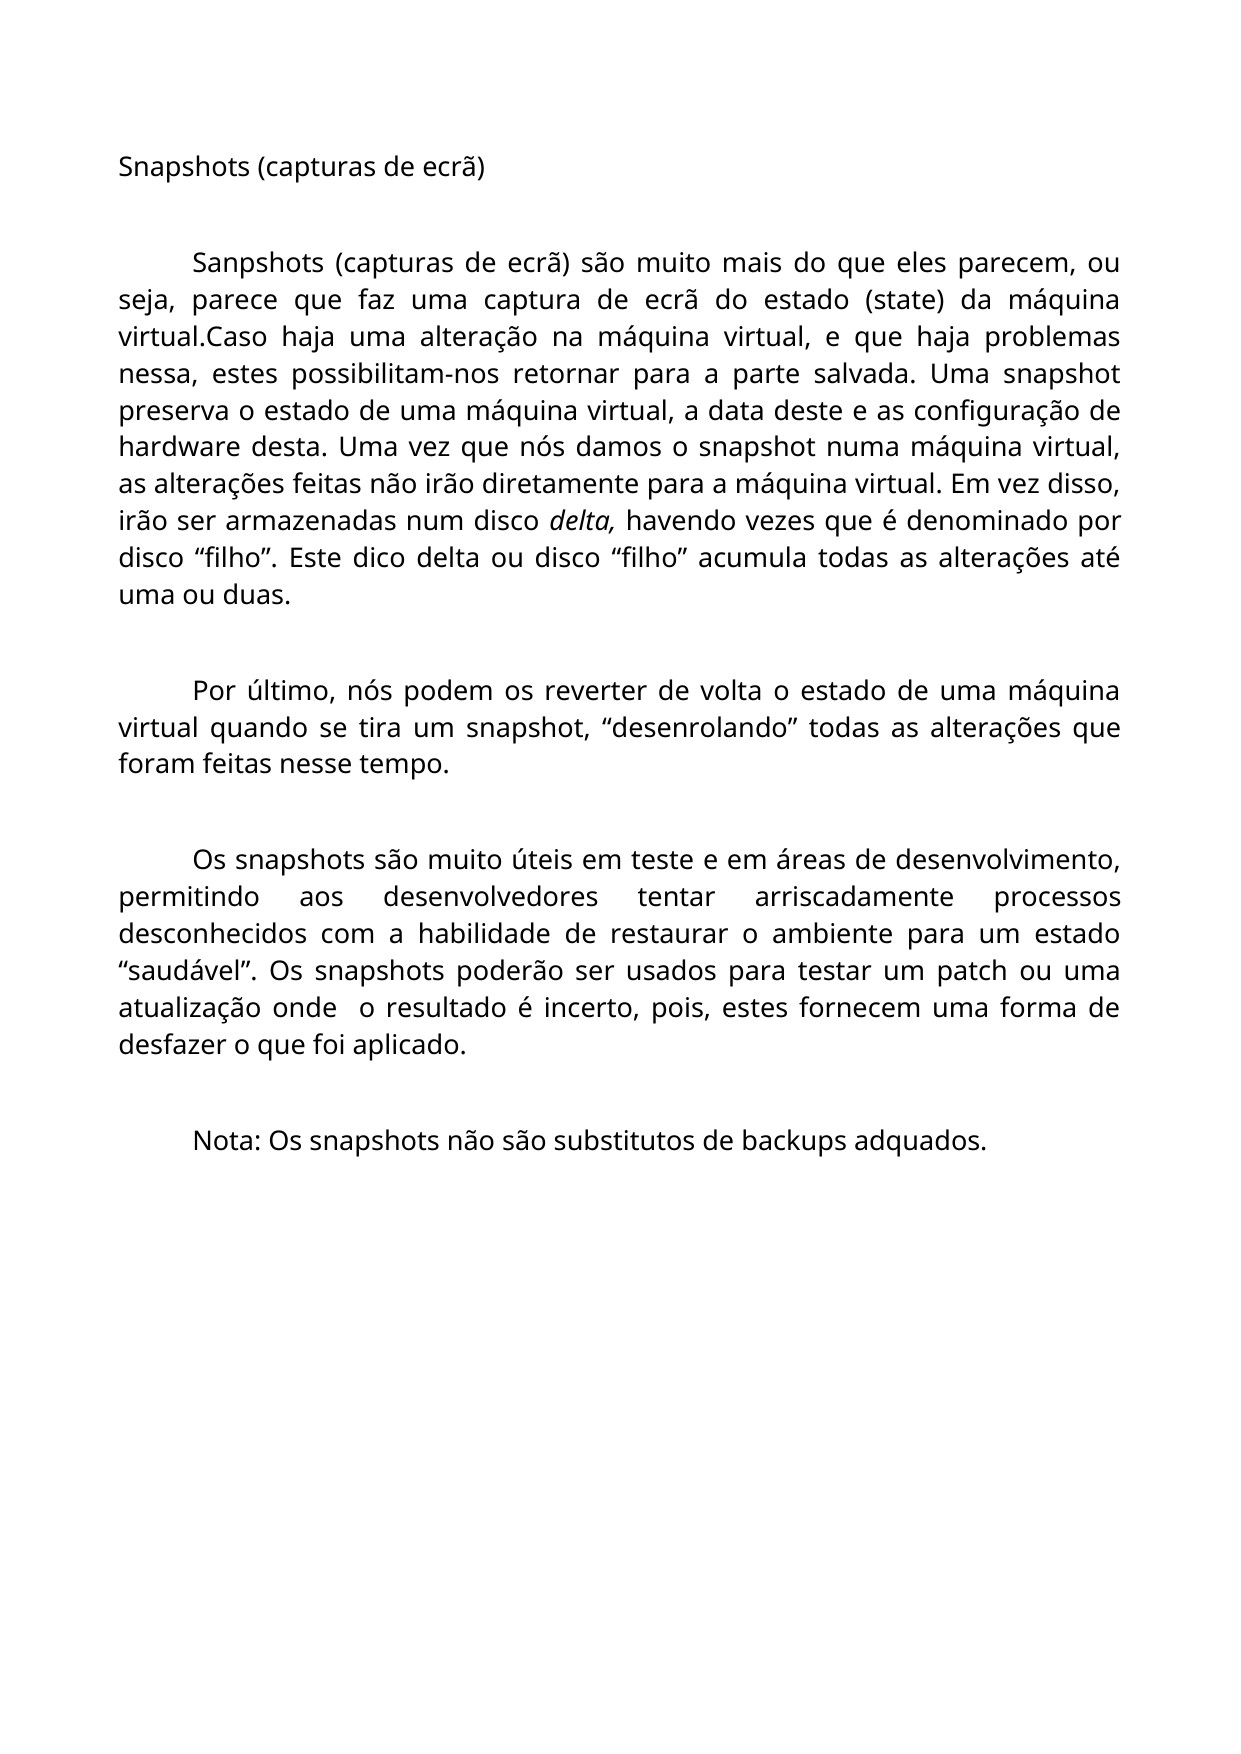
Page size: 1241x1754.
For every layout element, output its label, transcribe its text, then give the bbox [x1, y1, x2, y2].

text Os snapshots são muito úteis em teste e em áreas de desenvolvimento, permitindo aos desenvolvedores tentar arriscadamente processos desconhecidos com a habilidade de restaurar o ambiente para um estado “saudável”. Os snapshots poderão ser usados para testar um patch ou uma atualização onde o resultado é incerto, pois, estes fornecem uma forma de desfazer o que foi aplicado. [118, 841, 1122, 1062]
text Sanpshots (capturas de ecrã) são muito mais do que eles parecem, ou seja, parece que faz uma captura de ecrã do estado (state) da máquina virtual.Caso haja uma alteração na máquina virtual, e que haja problemas nessa, estes possibilitam-nos retornar para a parte salvada. Uma snapshot preserva o estado de uma máquina virtual, a data deste e as configuração de hardware desta. Uma vez que nós damos o snapshot numa máquina virtual, as alterações feitas não irão diretamente para a máquina virtual. Em vez disso, irão ser armazenadas num disco delta, havendo vezes que é denominado por disco “filho”. Este dico delta ou disco “filho” acumula todas as alterações até uma ou duas. [118, 243, 1122, 612]
text Por último, nós podem os reverter de volta o estado de uma máquina virtual quando se tira um snapshot, “desenrolando” todas as alterações que foram feitas nesse tempo. [118, 671, 1122, 782]
text Nota: Os snapshots não são substitutos de backups adquados. [118, 1121, 1122, 1158]
text Snapshots (capturas de ecrã) [118, 148, 1122, 184]
